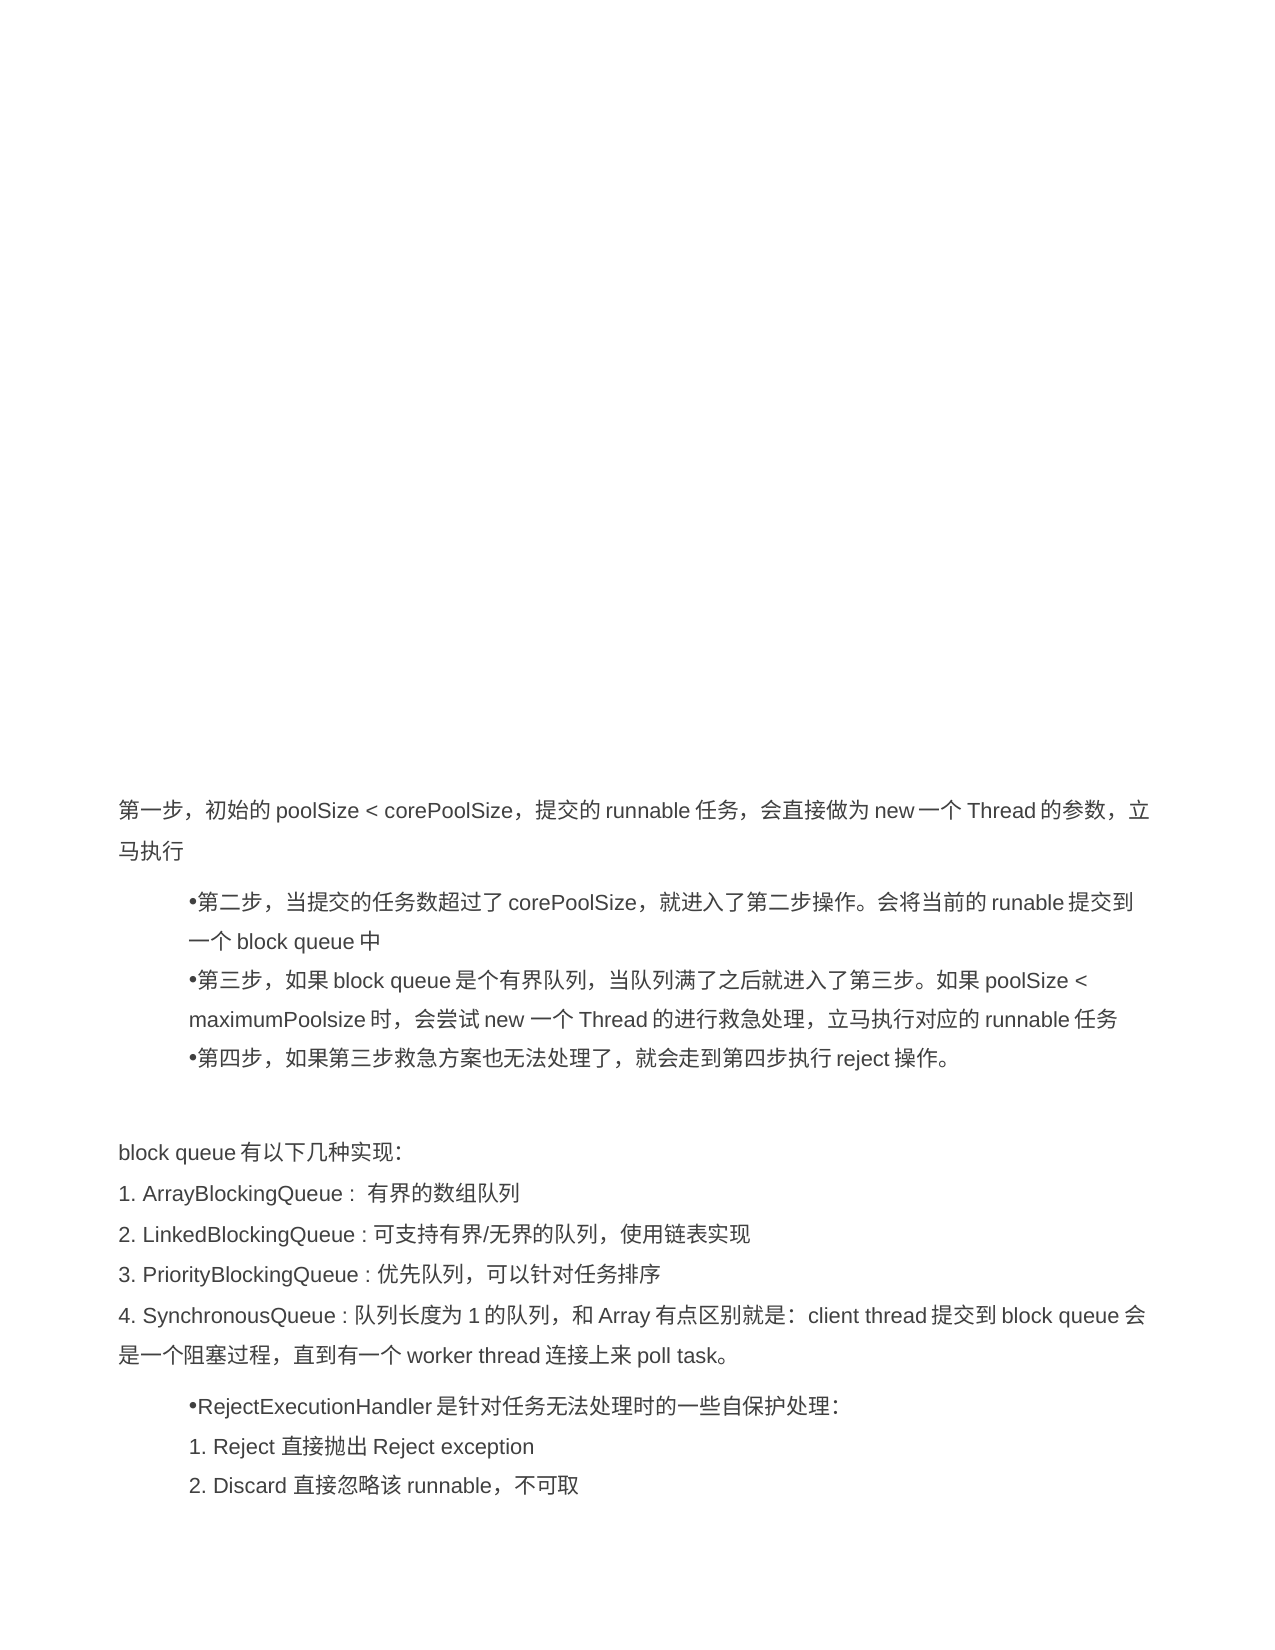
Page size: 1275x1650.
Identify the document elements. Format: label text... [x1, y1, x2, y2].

list RejectExecutionHandler是针对任务无法处理时的一些自保护处理： 1. Reject 直接抛出Reject exception 2. Discard 直接忽略该runnable，不可取 [118, 1381, 1154, 1498]
list 第三步，如果block queue是个有界队列，当队列满了之后就进入了第三步。如果poolSize < maximumPoolsize时，会尝试new 一个Thread的进行救急处理，立马执行对应的runnable任务 [118, 954, 1154, 1033]
text 第一步，初始的poolSize < corePoolSize，提交的runnable任务，会直接做为new一个Thread的参数，立马执行 [118, 783, 1157, 864]
list 第二步，当提交的任务数超过了corePoolSize，就进入了第二步操作。会将当前的runable提交到一个block queue中 [118, 876, 1154, 954]
text block queue有以下几种实现： 1. ArrayBlockingQueue : 有界的数组队列 2. LinkedBlockingQueue : 可支持有界/无界的队列，使用链表实现 3. PriorityBlockingQueue : 优先队列，可以针对任务排序 4. SynchronousQueue : 队列长度为1的队列，和Array有点区别就是：client thread提交到block queue会是一个阻塞过程，直到有一个worker thread连接上来poll task。 [118, 1125, 1157, 1368]
list 第四步，如果第三步救急方案也无法处理了，就会走到第四步执行reject操作。 [118, 1033, 1154, 1072]
